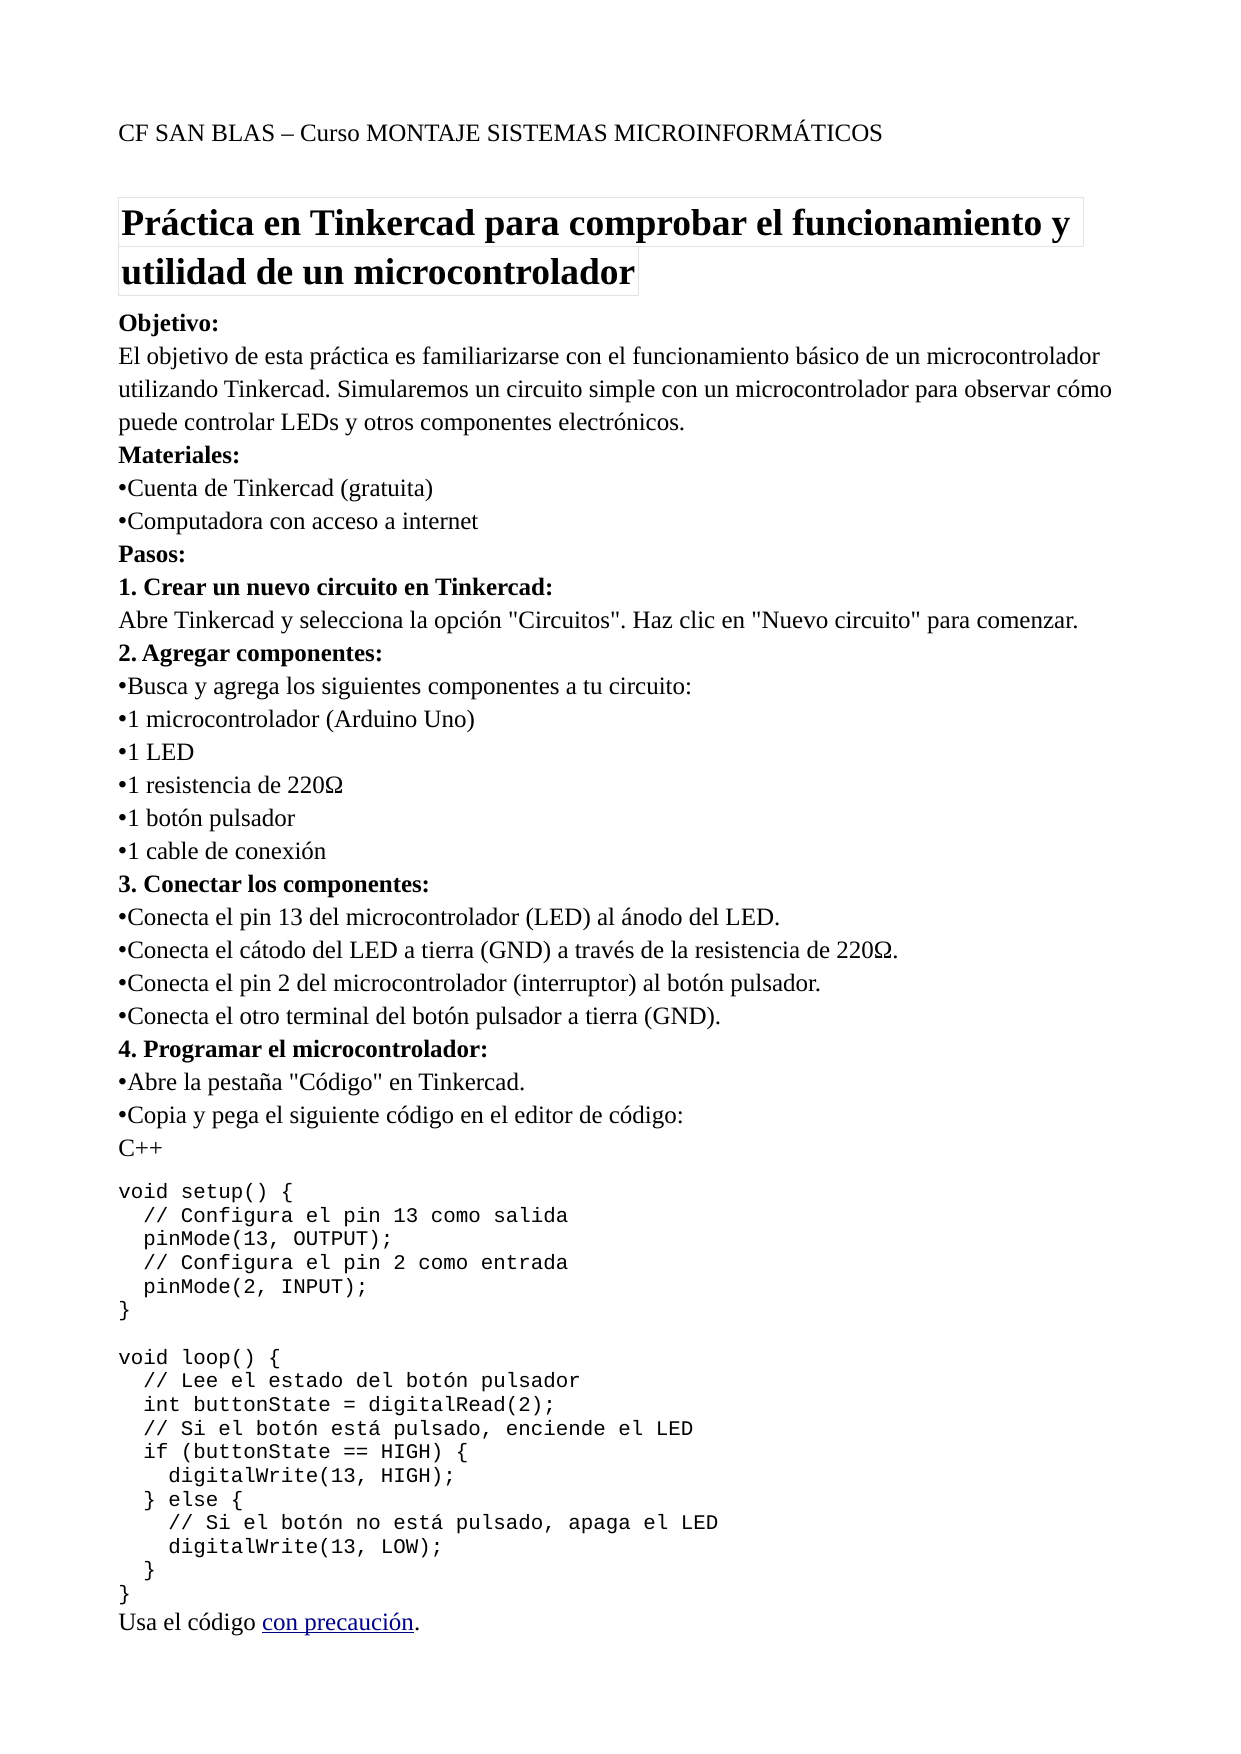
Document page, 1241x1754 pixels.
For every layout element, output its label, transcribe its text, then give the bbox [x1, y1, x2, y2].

text Materiales: [118, 440, 1122, 469]
list Abre la pestaña "Código" en Tinkercad. [118, 1067, 1122, 1096]
subtitle Práctica en Tinkercad para comprobar el funcionamiento y utilidad de un microcontrolador [639, 197, 1122, 296]
text } [118, 1299, 1122, 1323]
list Conecta el pin 13 del microcontrolador (LED) al ánodo del LED. [118, 902, 1122, 931]
text Usa el código con precaución. [118, 1607, 1122, 1636]
list Conecta el cátodo del LED a tierra (GND) a través de la resistencia de 220Ω. [118, 935, 1122, 964]
list Busca y agrega los siguientes componentes a tu circuito: [118, 671, 1122, 700]
text 1. Crear un nuevo circuito en Tinkercad: [118, 572, 1122, 601]
text // Si el botón está pulsado, enciende el LED [118, 1418, 1122, 1441]
text digitalWrite(13, LOW); [118, 1536, 1122, 1559]
text } else { [118, 1488, 1122, 1512]
text digitalWrite(13, HIGH); [118, 1465, 1122, 1488]
text Abre Tinkercad y selecciona la opción "Circuitos". Haz clic en "Nuevo circuito" para comenzar. [118, 605, 1122, 634]
text El objetivo de esta práctica es familiarizarse con el funcionamiento básico de un microcontrolador utilizando Tinkercad. Simularemos un circuito simple con un microcontrolador para observar cómo puede controlar LEDs y otros componentes electrónicos. [118, 341, 1122, 436]
text // Configura el pin 2 como entrada [118, 1252, 1122, 1276]
text // Lee el estado del botón pulsador [118, 1370, 1122, 1394]
list Computadora con acceso a internet [118, 506, 1122, 535]
text // Si el botón no está pulsado, apaga el LED [118, 1512, 1122, 1536]
subtitle Práctica en Tinkercad para comprobar el funcionamiento y utilidad de un microcontrolador [119, 198, 1083, 246]
list Cuenta de Tinkercad (gratuita) [118, 473, 1122, 502]
list 1 botón pulsador [118, 803, 1122, 832]
text pinMode(13, OUTPUT); [118, 1228, 1122, 1252]
list Conecta el otro terminal del botón pulsador a tierra (GND). [118, 1001, 1122, 1030]
subtitle Práctica en Tinkercad para comprobar el funcionamiento y utilidad de un microcontrolador [119, 247, 638, 295]
text } [118, 1559, 1122, 1583]
text 3. Conectar los componentes: [118, 869, 1122, 898]
list Copia y pega el siguiente código en el editor de código: [118, 1101, 1122, 1129]
text 2. Agregar componentes: [118, 638, 1122, 667]
list Conecta el pin 2 del microcontrolador (interruptor) al botón pulsador. [118, 968, 1122, 997]
text // Configura el pin 13 como salida [118, 1205, 1122, 1228]
text C++ [118, 1133, 1122, 1162]
text 4. Programar el microcontrolador: [118, 1034, 1122, 1063]
text pinMode(2, INPUT); [118, 1276, 1122, 1299]
text Objetivo: [118, 308, 1122, 337]
list 1 LED [118, 737, 1122, 766]
text void loop() { [118, 1347, 1122, 1370]
text void setup() { [118, 1181, 1122, 1205]
list 1 cable de conexión [118, 836, 1122, 865]
list 1 microcontrolador (Arduino Uno) [118, 704, 1122, 733]
text int buttonState = digitalRead(2); [118, 1394, 1122, 1418]
list 1 resistencia de 220Ω [118, 770, 1122, 799]
text } [118, 1583, 1122, 1607]
text Pasos: [118, 539, 1122, 568]
text if (buttonState == HIGH) { [118, 1441, 1122, 1465]
